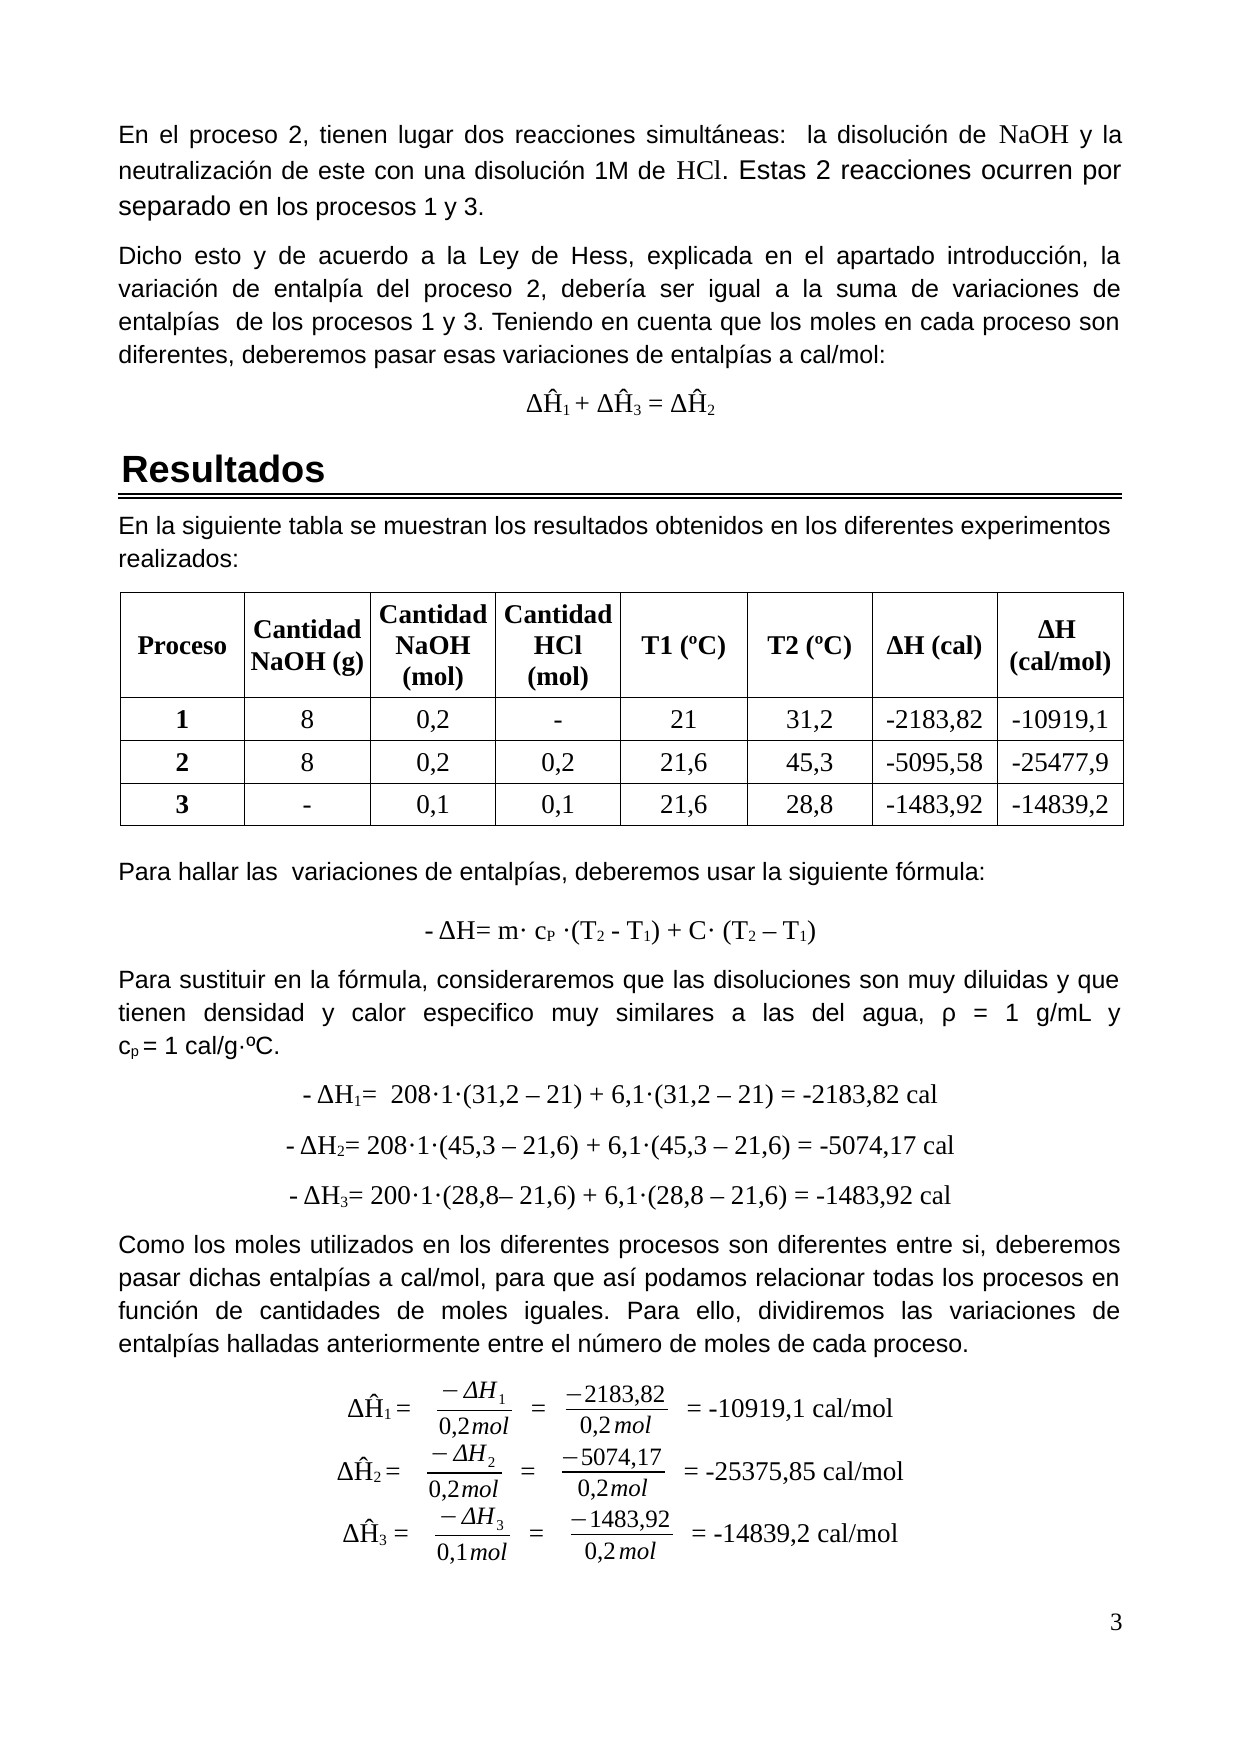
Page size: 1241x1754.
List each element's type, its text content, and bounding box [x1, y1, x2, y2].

table_cell 3 [121, 784, 244, 825]
text Como los moles utilizados en los diferentes procesos son diferentes entre si, deberemos pasar dichas entalpías a cal/mol, para que así podamos relacionar todas los procesos en función de cantidades de moles iguales. Para ello, dividiremos las variaciones de entalpías halladas anteriormente entre el número de moles de cada proceso. [118, 1230, 1122, 1358]
text - ΔΗ3= 200·1·(28,8– 21,6) + 6,1·(28,8 – 21,6) = -1483,92 cal [118, 1179, 1122, 1211]
table_cell -2183,82 [873, 698, 997, 740]
table_cell -14839,2 [998, 784, 1123, 825]
table_header Cantidad HCl (mol) [496, 593, 620, 697]
table_cell - [245, 784, 370, 825]
table_header T2 (ºC) [748, 593, 872, 697]
text - ΔΗ1= 208·1·(31,2 – 21) + 6,1·(31,2 – 21) = -2183,82 cal [118, 1078, 1122, 1109]
table_header Cantidad NaOH (mol) [371, 593, 495, 697]
table_cell 0,2 [496, 741, 620, 783]
table_header Cantidad NaOH (g) [245, 593, 370, 697]
table_cell -10919,1 [998, 698, 1123, 740]
text ΔĤ2 = = = -25375,85 cal/mol [118, 1439, 1122, 1502]
table_cell 0,1 [496, 784, 620, 825]
text - ΔΗ= m· cP ·(T2 - T1) + C· (T2 – T1) [118, 914, 1122, 945]
table_cell 21,6 [621, 784, 747, 825]
text ΔĤ1 = == -10919,1 cal/mol [118, 1377, 1122, 1439]
table_cell - [496, 698, 620, 740]
text Para sustituir en la fórmula, consideraremos que las disoluciones son muy diluidas y que tienen densidad y calor especifico muy similares a las del agua, ρ = 1 g/mL y cp = 1 cal/g·ºC. [118, 964, 1122, 1059]
table_cell 0,2 [371, 698, 495, 740]
table_cell -25477,9 [998, 741, 1123, 783]
text En la siguiente tabla se muestran los resultados obtenidos en los diferentes experimentos realizados: [118, 511, 1122, 573]
table_cell 2 [121, 741, 244, 783]
table_cell 0,1 [371, 784, 495, 825]
text ΔĤ3 = = = -14839,2 cal/mol [118, 1502, 1122, 1565]
table_header ΔH (cal/mol) [998, 593, 1123, 697]
table_cell 8 [245, 741, 370, 783]
table_header Proceso [121, 593, 244, 697]
text En el proceso 2, tienen lugar dos reacciones simultáneas: la disolución de NaOH y la neutralización de este con una disolución 1M de HCl. Estas 2 reacciones ocurren por separado en los procesos 1 y 3. [118, 118, 1122, 221]
table_cell 31,2 [748, 698, 872, 740]
table_cell 21,6 [621, 741, 747, 783]
table_header T1 (ºC) [621, 593, 747, 697]
table_cell 0,2 [371, 741, 495, 783]
table_cell 21 [621, 698, 747, 740]
text ΔĤ1 + ΔĤ3 = ΔĤ2 [118, 387, 1122, 419]
text Para hallar las variaciones de entalpías, deberemos usar la siguiente fórmula: [118, 857, 1122, 885]
table_cell 1 [121, 698, 244, 740]
subtitle Resultados [118, 444, 1122, 493]
table_cell 8 [245, 698, 370, 740]
table_cell -5095,58 [873, 741, 997, 783]
text Dicho esto y de acuerdo a la Ley de Hess, explicada en el apartado introducción, la variación de entalpía del proceso 2, debería ser igual a la suma de variaciones de entalpías de los procesos 1 y 3. Teniendo en cuenta que los moles en cada proceso son diferentes, deberemos pasar esas variaciones de entalpías a cal/mol: [118, 241, 1122, 368]
table_header ΔH (cal) [873, 593, 997, 697]
table_cell 28,8 [748, 784, 872, 825]
text - ΔΗ2= 208·1·(45,3 – 21,6) + 6,1·(45,3 – 21,6) = -5074,17 cal [118, 1129, 1122, 1160]
table_cell 45,3 [748, 741, 872, 783]
table_cell -1483,92 [873, 784, 997, 825]
